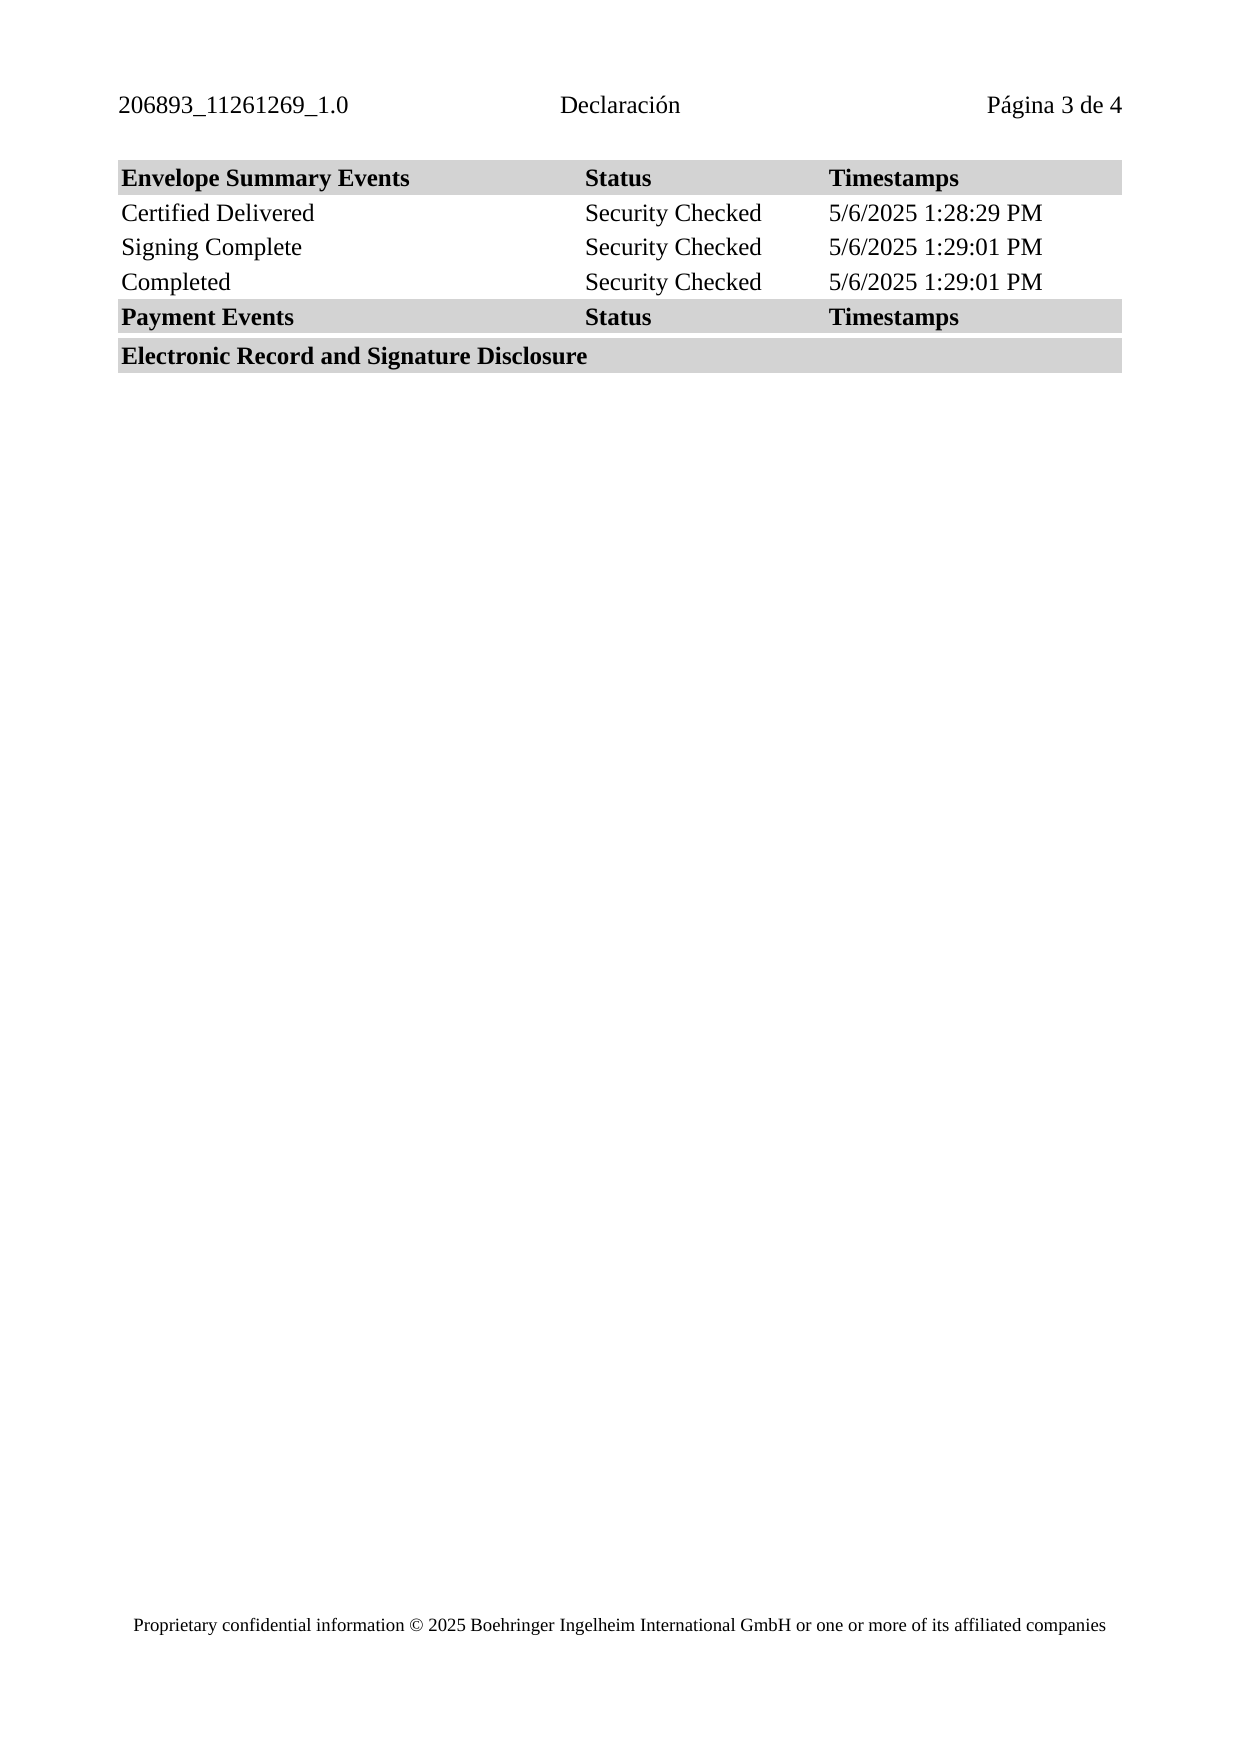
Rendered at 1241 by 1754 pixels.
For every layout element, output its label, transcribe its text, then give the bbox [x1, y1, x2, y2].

table_cell 5/6/2025 1:28:29 PM [826, 195, 1122, 229]
table_cell 5/6/2025 1:29:01 PM [826, 264, 1122, 299]
table_cell Security Checked [582, 230, 826, 264]
table_header Envelope Summary Events [118, 160, 582, 195]
table_cell Security Checked [582, 264, 826, 299]
table_header Status [582, 160, 826, 195]
table_cell Electronic Record and Signature Disclosure [118, 338, 1122, 373]
table_cell Status [582, 299, 826, 333]
table_cell Completed [118, 264, 582, 299]
table_cell Payment Events [118, 299, 582, 333]
table_cell Signing Complete [118, 230, 582, 264]
table_cell Timestamps [826, 299, 1122, 333]
table_cell 5/6/2025 1:29:01 PM [826, 230, 1122, 264]
table_header Timestamps [826, 160, 1122, 195]
table_cell Certified Delivered [118, 195, 582, 229]
table_cell Security Checked [582, 195, 826, 229]
